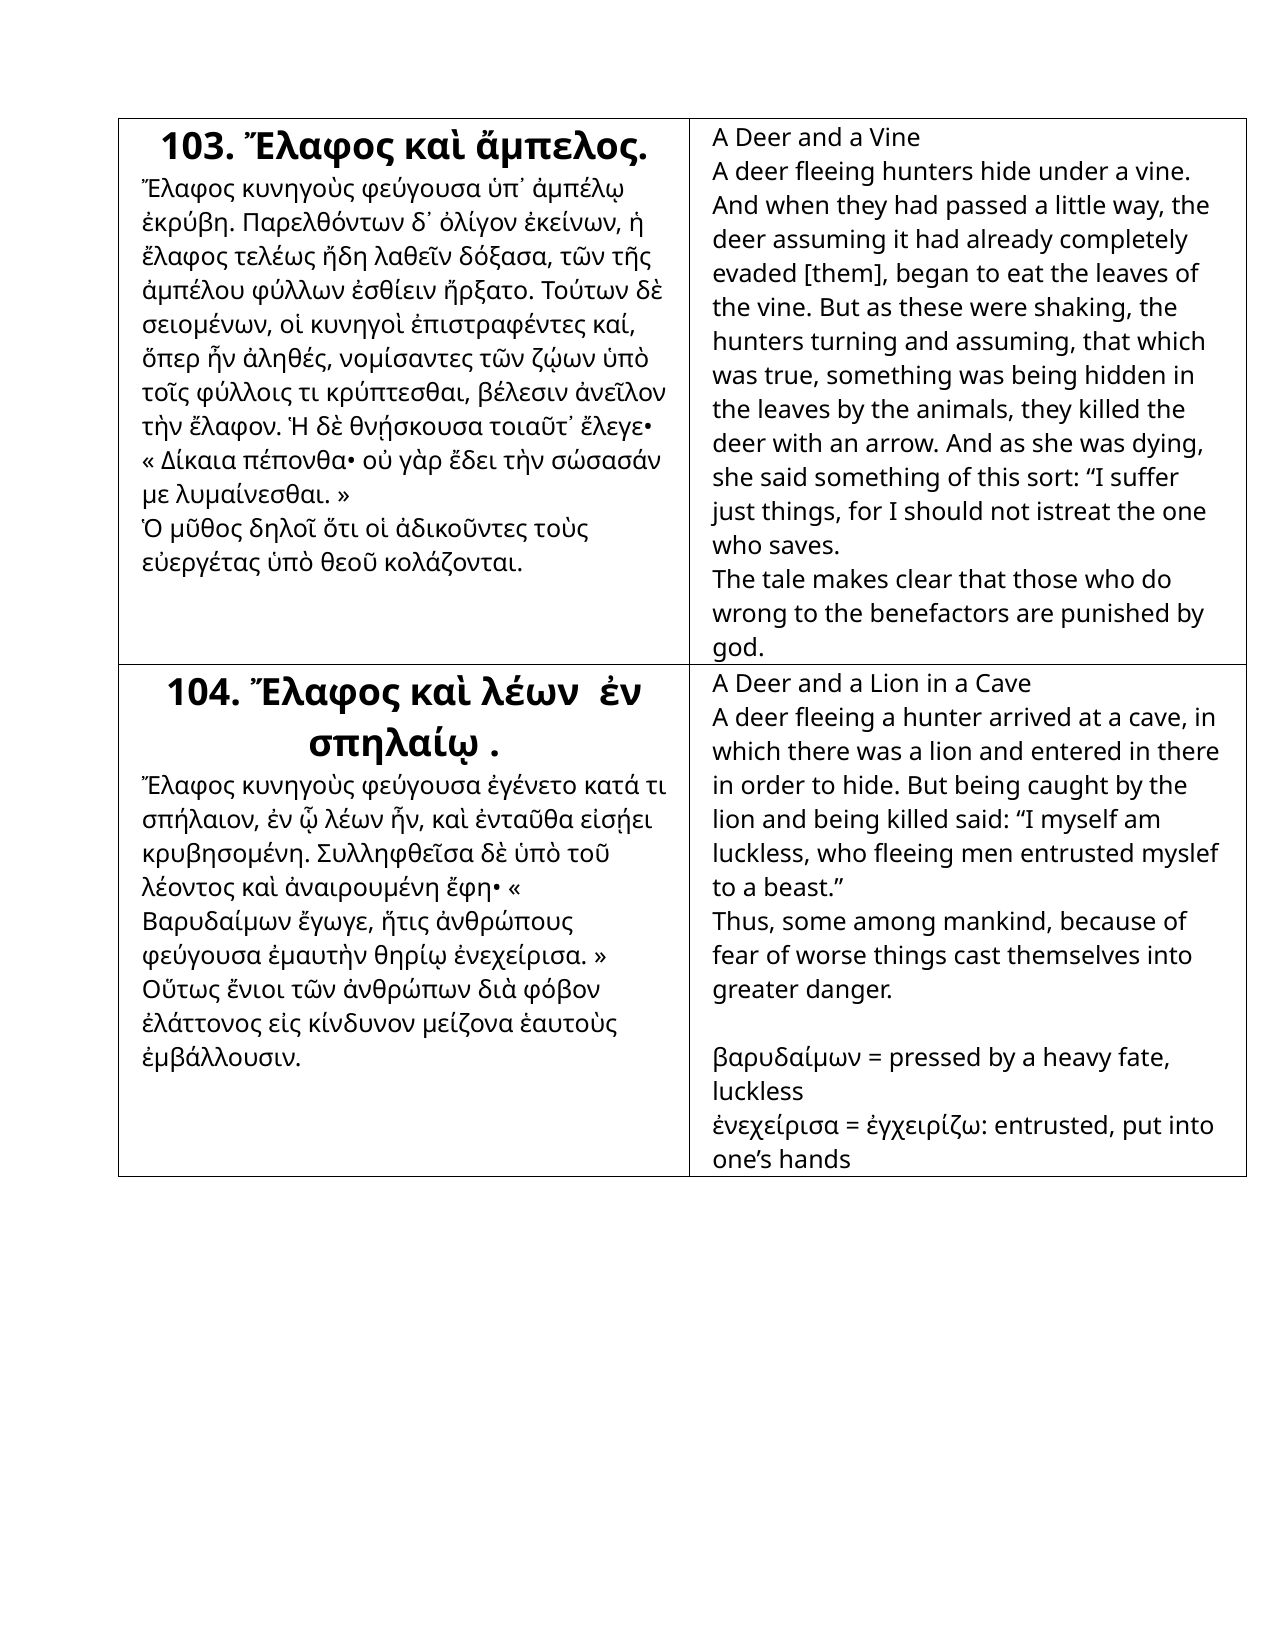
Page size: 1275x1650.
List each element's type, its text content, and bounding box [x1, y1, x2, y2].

table_cell A Deer and a Lion in a Cave A deer fleeing a hunter arrived at a cave, in which there was a lion and entered in there in order to hide. But being caught by the lion and being killed said: “I myself am luckless, who fleeing men entrusted myslef to a beast.” Thus, some among mankind, because of fear of worse things cast themselves into greater danger. βαρυδαίμων = pressed by a heavy fate, luckless ἐνεχείρισα = ἐγχειρίζω: entrusted, put into one’s hands [690, 665, 1246, 1176]
table_cell A Deer and a Vine A deer fleeing hunters hide under a vine. And when they had passed a little way, the deer assuming it had already completely evaded [them], began to eat the leaves of the vine. But as these were shaking, the hunters turning and assuming, that which was true, something was being hidden in the leaves by the animals, they killed the deer with an arrow. And as she was dying, she said something of this sort: “I suffer just things, for I should not istreat the one who saves. The tale makes clear that those who do wrong to the benefactors are punished by god. [690, 119, 1246, 664]
table_cell 103. Ἔλαφος καὶ ἄμπελος. Ἔλαφος κυνηγοὺς φεύγουσα ὑπ᾿ ἀμπέλῳ ἐκρύβη. Παρελθόντων δ᾿ ὀλίγον ἐκείνων, ἡ ἔλαφος τελέως ἤδη λαθεῖν δόξασα, τῶν τῆς ἀμπέλου φύλλων ἐσθίειν ἤρξατο. Τούτων δὲ σειομένων, οἱ κυνηγοὶ ἐπιστραφέντες καί, ὅπερ ἦν ἀληθές, νομίσαντες τῶν ζῴων ὑπὸ τοῖς φύλλοις τι κρύπτεσθαι, βέλεσιν ἀνεῖλον τὴν ἔλαφον. Ἡ δὲ θνῄσκουσα τοιαῦτ᾿ ἔλεγε• « Δίκαια πέπονθα• οὐ γὰρ ἔδει τὴν σώσασάν με λυμαίνεσθαι. » Ὁ μῦθος δηλοῖ ὅτι οἱ ἀδικοῦντες τοὺς εὐεργέτας ὑπὸ θεοῦ κολάζονται. [119, 119, 689, 664]
table_cell 104. Ἔλαφος καὶ λέων ἐν σπηλαίῳ . Ἔλαφος κυνηγοὺς φεύγουσα ἐγένετο κατά τι σπήλαιον, ἐν ᾧ λέων ἦν, καὶ ἐνταῦθα εἰσῄει κρυβησομένη. Συλληφθεῖσα δὲ ὑπὸ τοῦ λέοντος καὶ ἀναιρουμένη ἔφη• « Βαρυδαίμων ἔγωγε, ἥτις ἀνθρώπους φεύγουσα ἐμαυτὴν θηρίῳ ἐνεχείρισα. » Οὕτως ἔνιοι τῶν ἀνθρώπων διὰ φόβον ἐλάττονος εἰς κίνδυνον μείζονα ἑαυτοὺς ἐμβάλλουσιν. [119, 665, 689, 1176]
